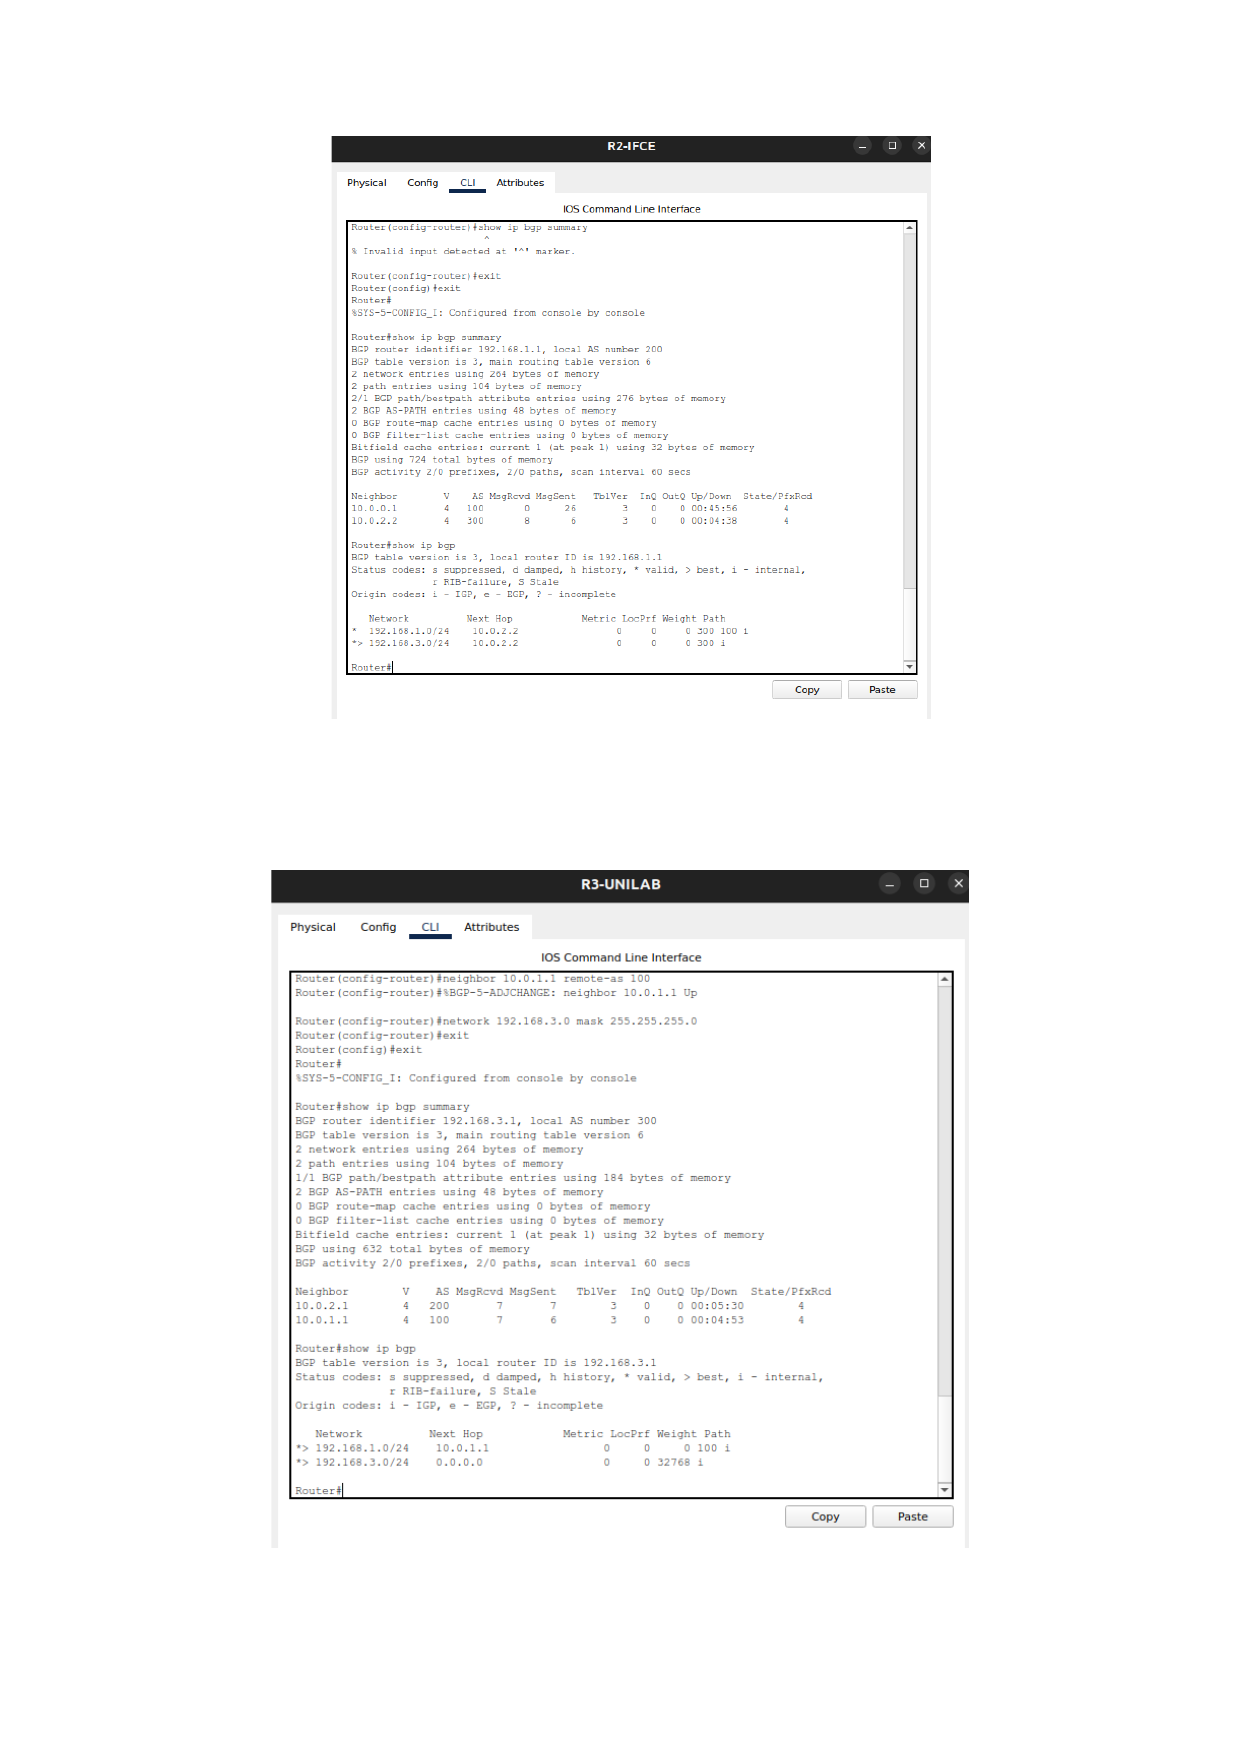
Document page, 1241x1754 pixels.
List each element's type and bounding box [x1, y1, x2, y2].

picture [331, 136, 931, 719]
picture [271, 870, 969, 1548]
